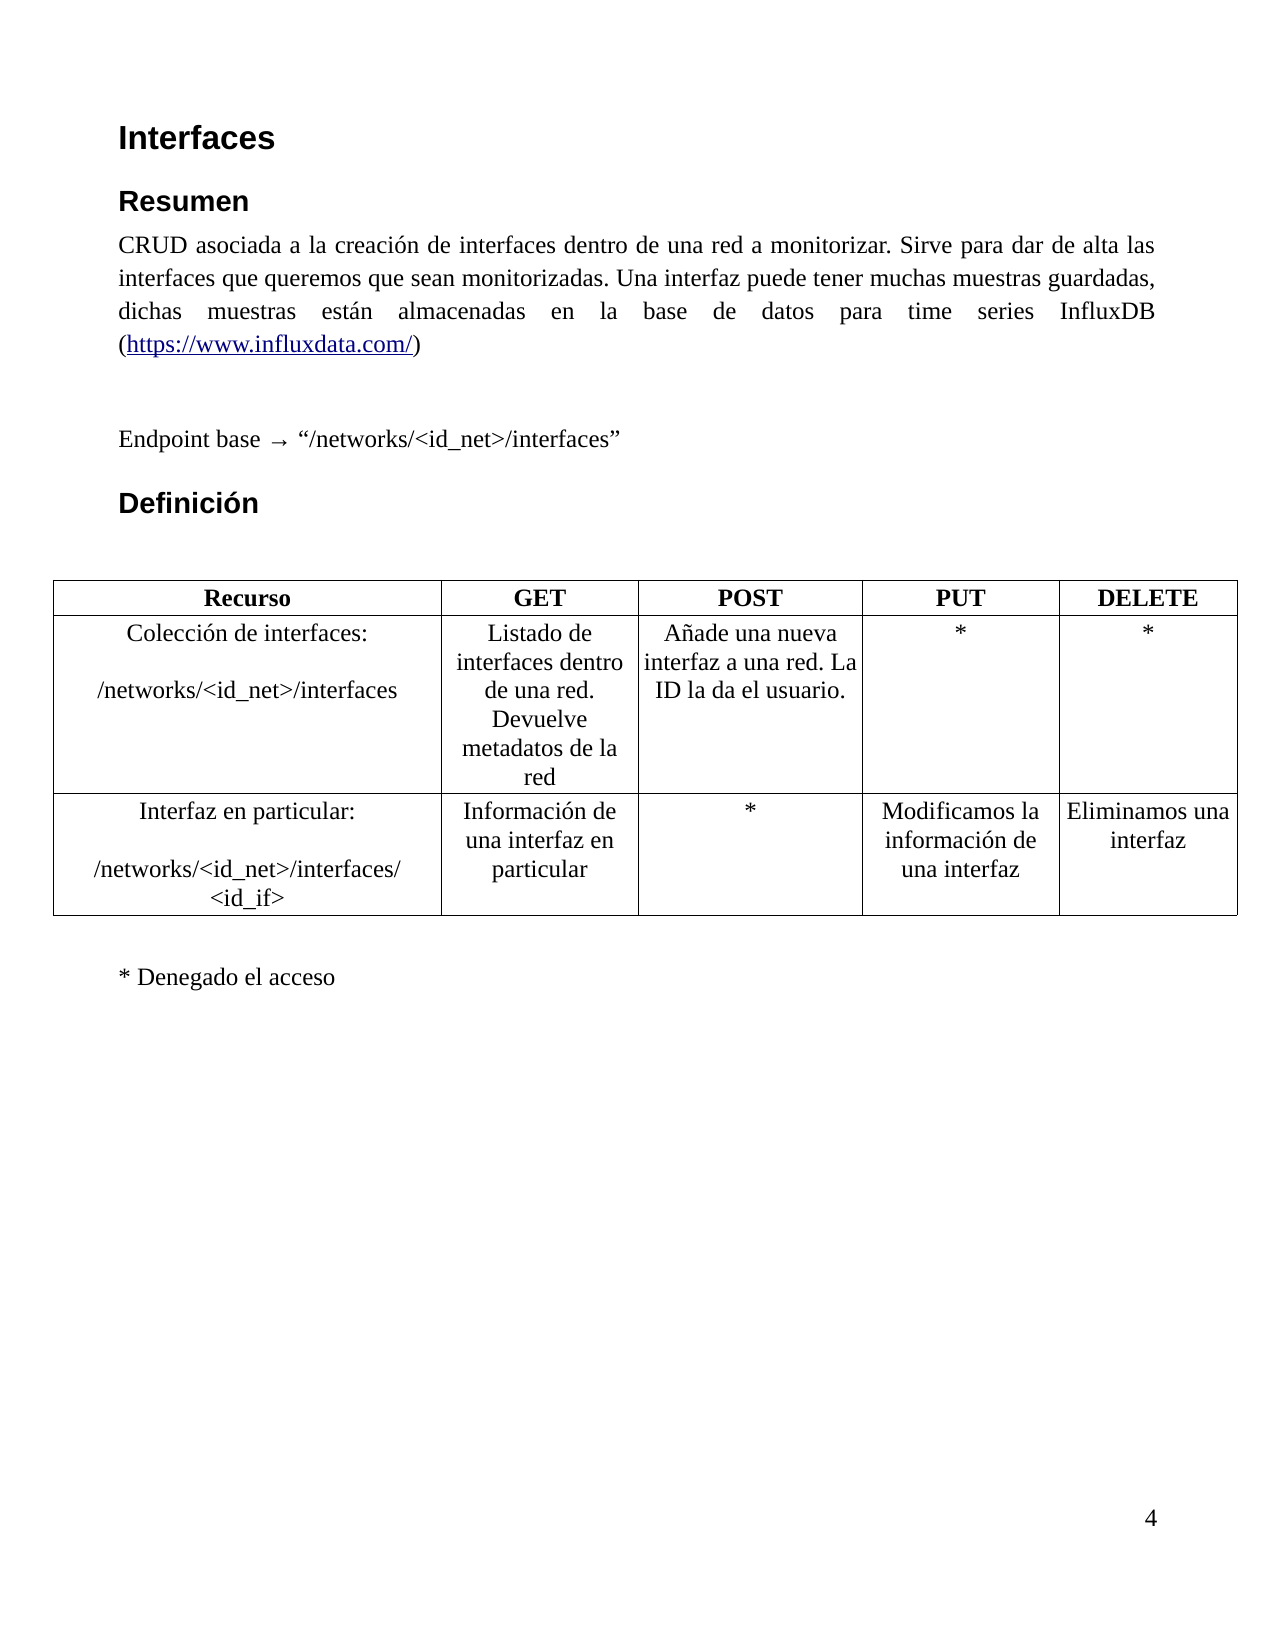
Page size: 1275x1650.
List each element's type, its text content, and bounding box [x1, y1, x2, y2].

table_cell Añade una nueva interfaz a una red. La ID la da el usuario. [639, 616, 862, 793]
subtitle Definición [118, 486, 1157, 520]
table_header PUT [863, 581, 1059, 615]
subtitle Resumen [118, 184, 1157, 217]
table_header POST [639, 581, 862, 615]
table_cell Colección de interfaces: /networks/<id_net>/interfaces [54, 616, 441, 793]
subtitle Interfaces [118, 118, 1157, 157]
table_cell Listado de interfaces dentro de una red. Devuelve metadatos de la red [442, 616, 638, 793]
table_cell Modificamos la información de una interfaz [863, 794, 1059, 914]
table_cell Información de una interfaz en particular [442, 794, 638, 914]
text * Denegado el acceso [118, 962, 1157, 991]
table_cell * [863, 616, 1059, 793]
table_cell * [1060, 616, 1237, 793]
text Endpoint base → “/networks/<id_net>/interfaces” [118, 424, 1157, 453]
table_cell * [639, 794, 862, 914]
table_header Recurso [54, 581, 441, 615]
table_cell Eliminamos una interfaz [1060, 794, 1237, 914]
table_header GET [442, 581, 638, 615]
text CRUD asociada a la creación de interfaces dentro de una red a monitorizar. Sirve para dar de alta las interfaces que queremos que sean monitorizadas. Una interfaz puede tener muchas muestras guardadas, dichas muestras están almacenadas en la base de datos para time series InfluxDB (https://www.influxdata.com/) [118, 230, 1157, 357]
table_cell Interfaz en particular: /networks/<id_net>/interfaces/<id_if> [54, 794, 441, 914]
table_header DELETE [1060, 581, 1237, 615]
